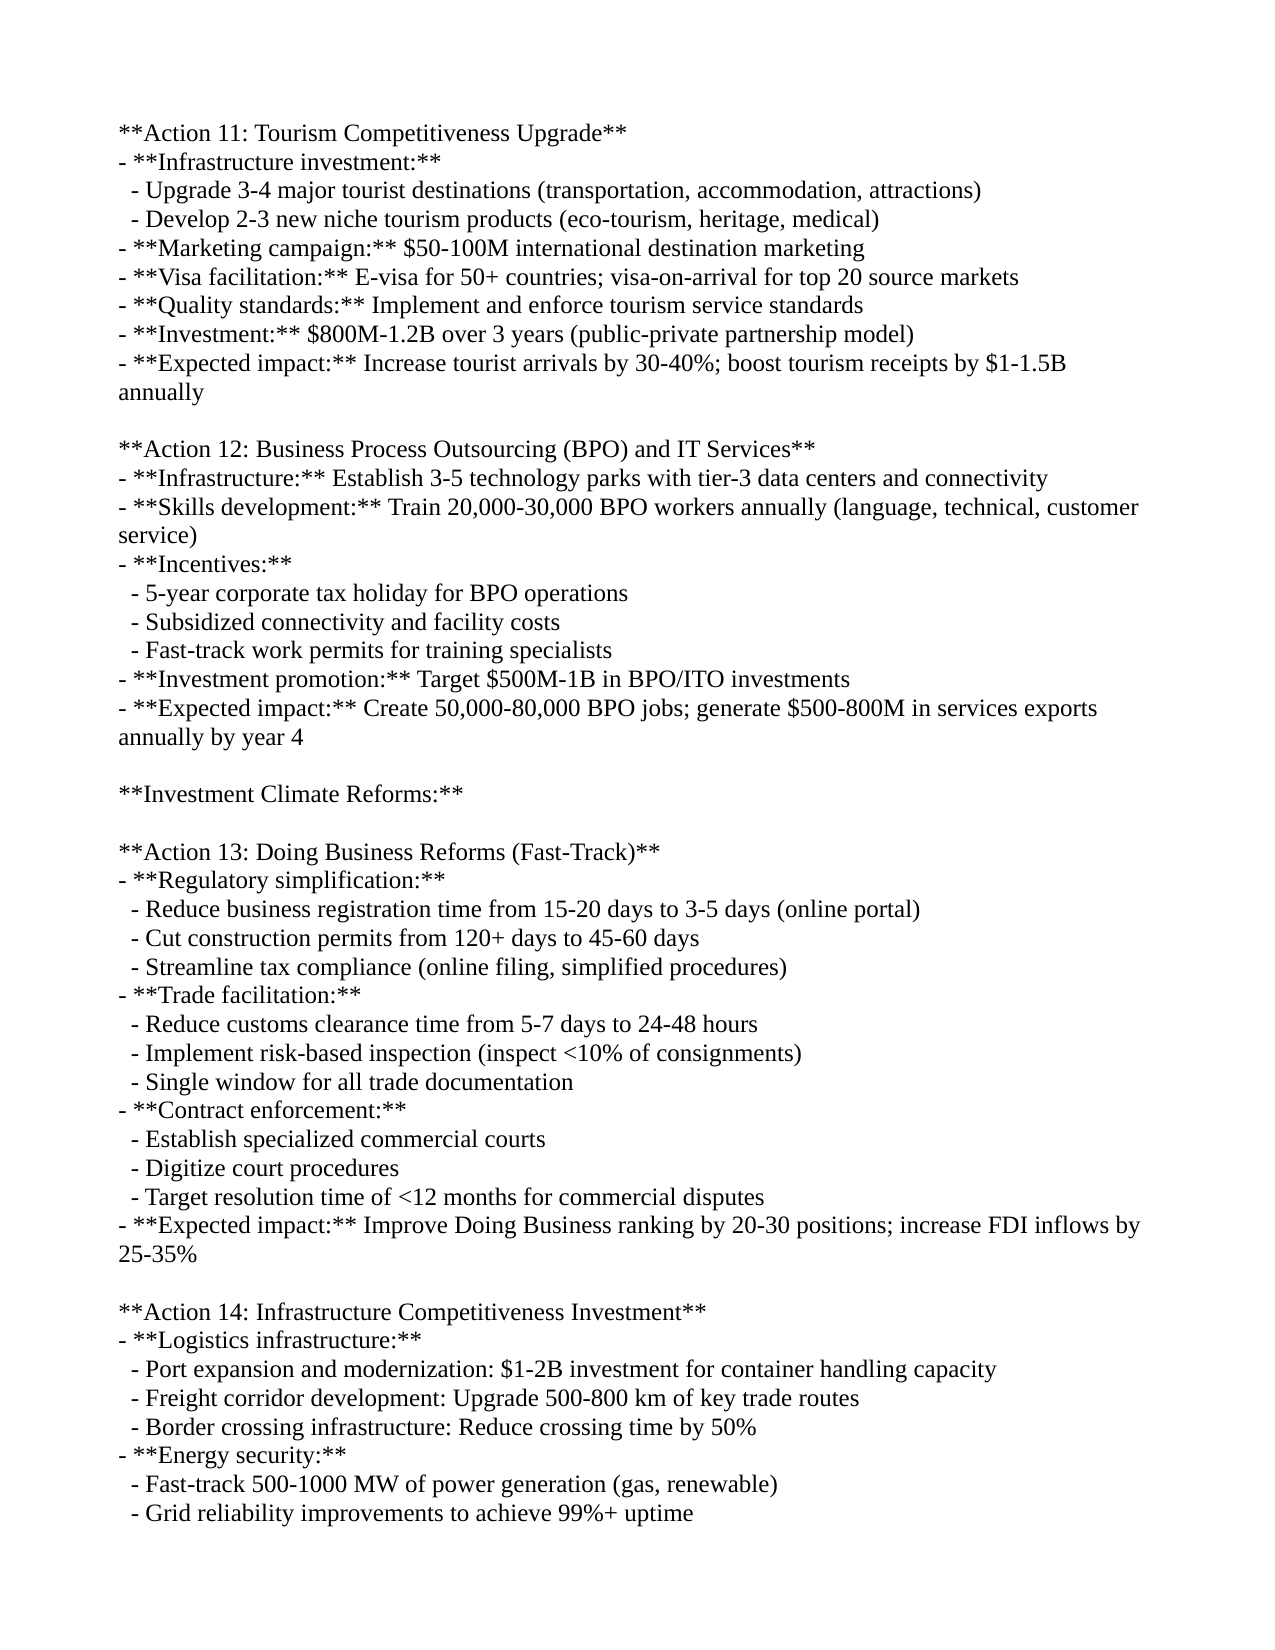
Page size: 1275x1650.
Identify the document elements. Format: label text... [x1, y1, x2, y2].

text - Grid reliability improvements to achieve 99%+ uptime [118, 1498, 1157, 1527]
text - Cut construction permits from 120+ days to 45-60 days [118, 923, 1157, 952]
text **Investment Climate Reforms:** [118, 779, 1157, 808]
text - **Expected impact:** Increase tourist arrivals by 30-40%; boost tourism receipts by $1-1.5B annually [118, 348, 1157, 406]
text - Subsidized connectivity and facility costs [118, 607, 1157, 636]
text - **Contract enforcement:** [118, 1096, 1157, 1124]
text - Streamline tax compliance (online filing, simplified procedures) [118, 952, 1157, 981]
text - Reduce business registration time from 15-20 days to 3-5 days (online portal) [118, 894, 1157, 923]
text - Single window for all trade documentation [118, 1067, 1157, 1096]
text **Action 11: Tourism Competitiveness Upgrade** [118, 118, 1157, 147]
text - **Expected impact:** Create 50,000-80,000 BPO jobs; generate $500-800M in services exports annually by year 4 [118, 693, 1157, 751]
text - Target resolution time of <12 months for commercial disputes [118, 1182, 1157, 1211]
text - **Quality standards:** Implement and enforce tourism service standards [118, 291, 1157, 319]
text - Digitize court procedures [118, 1153, 1157, 1182]
text - Fast-track work permits for training specialists [118, 636, 1157, 664]
text - **Investment:** $800M-1.2B over 3 years (public-private partnership model) [118, 319, 1157, 348]
text - Reduce customs clearance time from 5-7 days to 24-48 hours [118, 1009, 1157, 1038]
text - **Energy security:** [118, 1441, 1157, 1469]
text - Border crossing infrastructure: Reduce crossing time by 50% [118, 1412, 1157, 1441]
text - **Logistics infrastructure:** [118, 1326, 1157, 1354]
text - **Infrastructure:** Establish 3-5 technology parks with tier-3 data centers and connectivity [118, 463, 1157, 492]
text - **Regulatory simplification:** [118, 866, 1157, 894]
text - **Visa facilitation:** E-visa for 50+ countries; visa-on-arrival for top 20 source markets [118, 262, 1157, 291]
text - Freight corridor development: Upgrade 500-800 km of key trade routes [118, 1383, 1157, 1412]
text **Action 13: Doing Business Reforms (Fast-Track)** [118, 837, 1157, 866]
text - **Expected impact:** Improve Doing Business ranking by 20-30 positions; increase FDI inflows by 25-35% [118, 1211, 1157, 1268]
text **Action 14: Infrastructure Competitiveness Investment** [118, 1297, 1157, 1326]
text - Develop 2-3 new niche tourism products (eco-tourism, heritage, medical) [118, 204, 1157, 233]
text - **Skills development:** Train 20,000-30,000 BPO workers annually (language, technical, customer service) [118, 492, 1157, 549]
text - Implement risk-based inspection (inspect <10% of consignments) [118, 1038, 1157, 1067]
text - **Marketing campaign:** $50-100M international destination marketing [118, 233, 1157, 262]
text - Port expansion and modernization: $1-2B investment for container handling capacity [118, 1354, 1157, 1383]
text - Upgrade 3-4 major tourist destinations (transportation, accommodation, attractions) [118, 176, 1157, 204]
text - Fast-track 500-1000 MW of power generation (gas, renewable) [118, 1469, 1157, 1498]
text **Action 12: Business Process Outsourcing (BPO) and IT Services** [118, 434, 1157, 463]
text - **Incentives:** [118, 549, 1157, 578]
text - 5-year corporate tax holiday for BPO operations [118, 578, 1157, 607]
text - Establish specialized commercial courts [118, 1124, 1157, 1153]
text - **Trade facilitation:** [118, 981, 1157, 1009]
text - **Infrastructure investment:** [118, 147, 1157, 176]
text - **Investment promotion:** Target $500M-1B in BPO/ITO investments [118, 664, 1157, 693]
